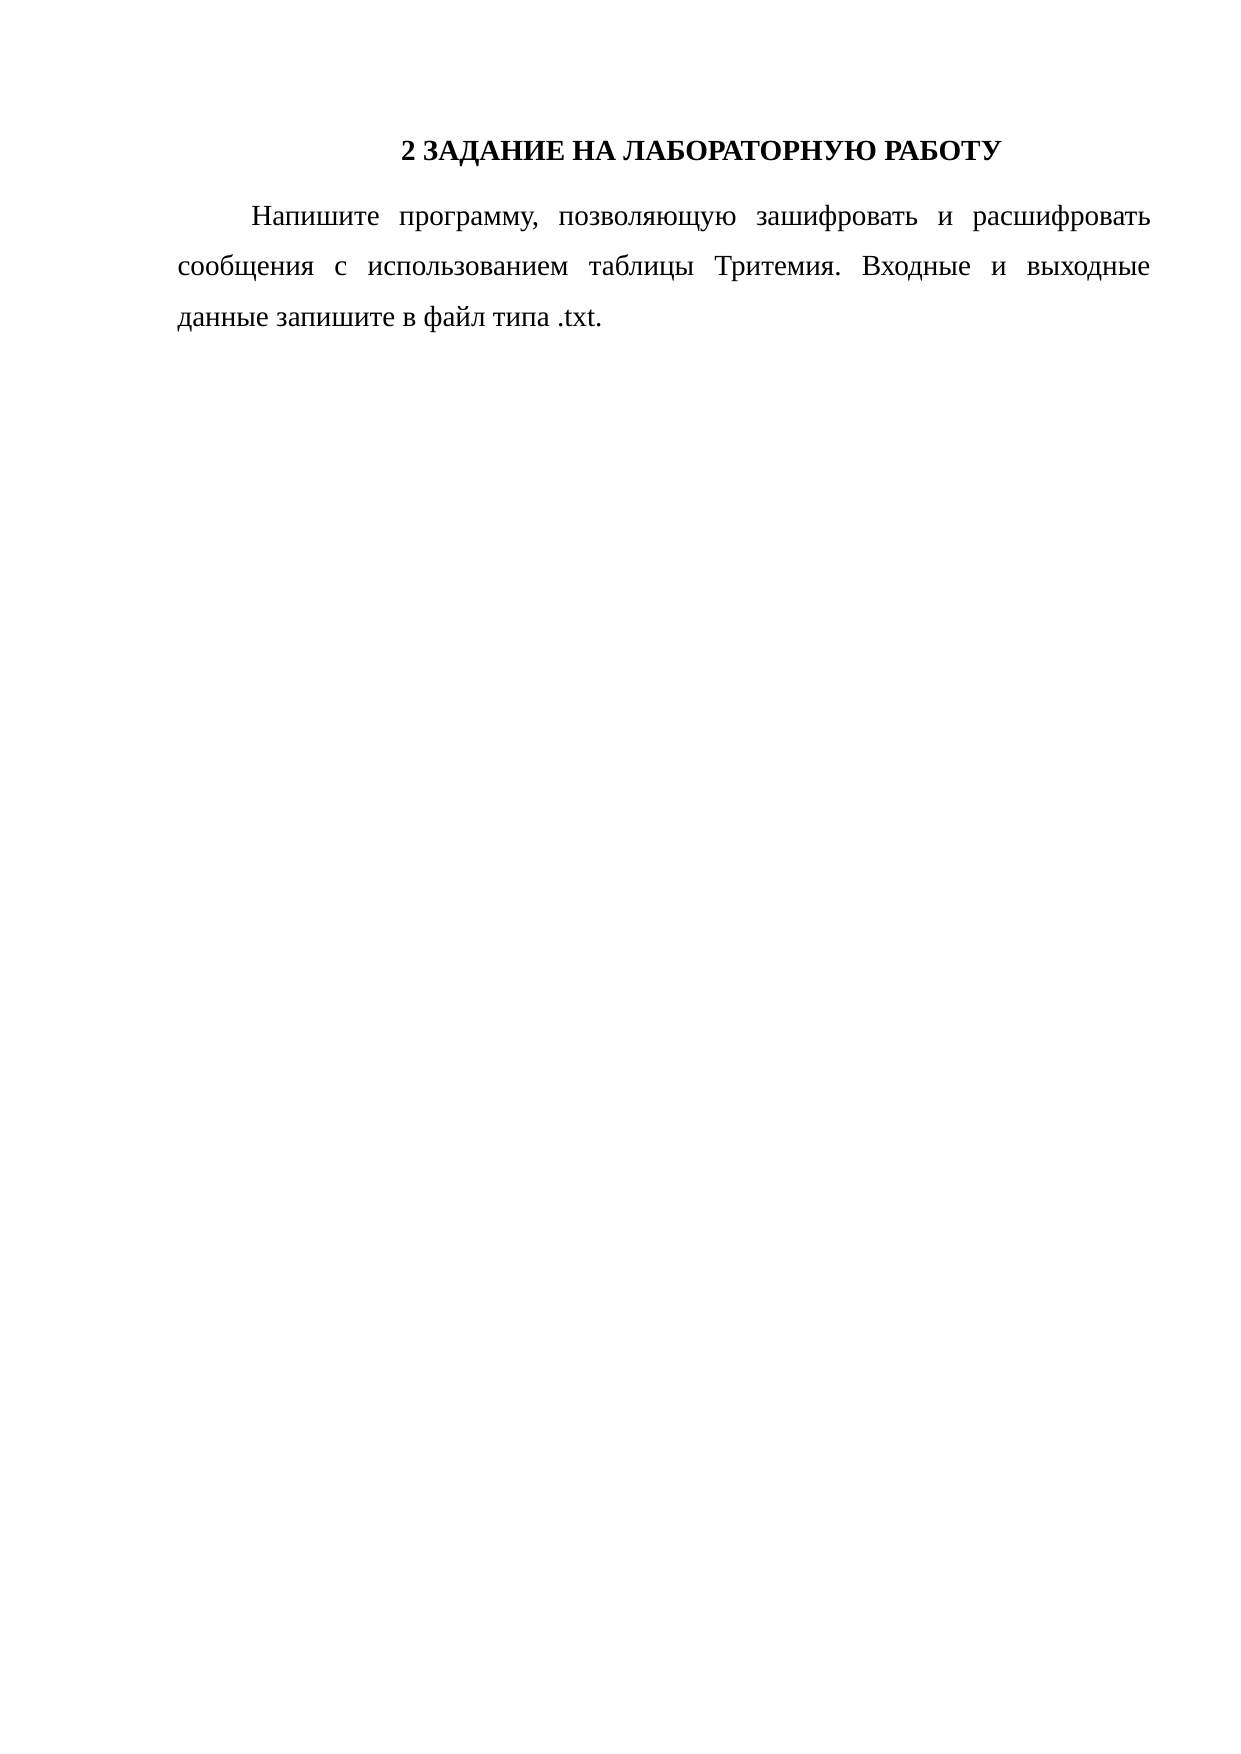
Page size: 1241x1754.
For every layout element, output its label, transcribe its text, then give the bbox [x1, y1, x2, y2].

subtitle Задание на лабораторную работу [251, 133, 1152, 166]
text Напишите программу, позволяющую зашифровать и расшифровать сообщения с использованием таблицы Тритемия. Входные и выходные данные запишите в файл типа .txt. [177, 198, 1152, 332]
